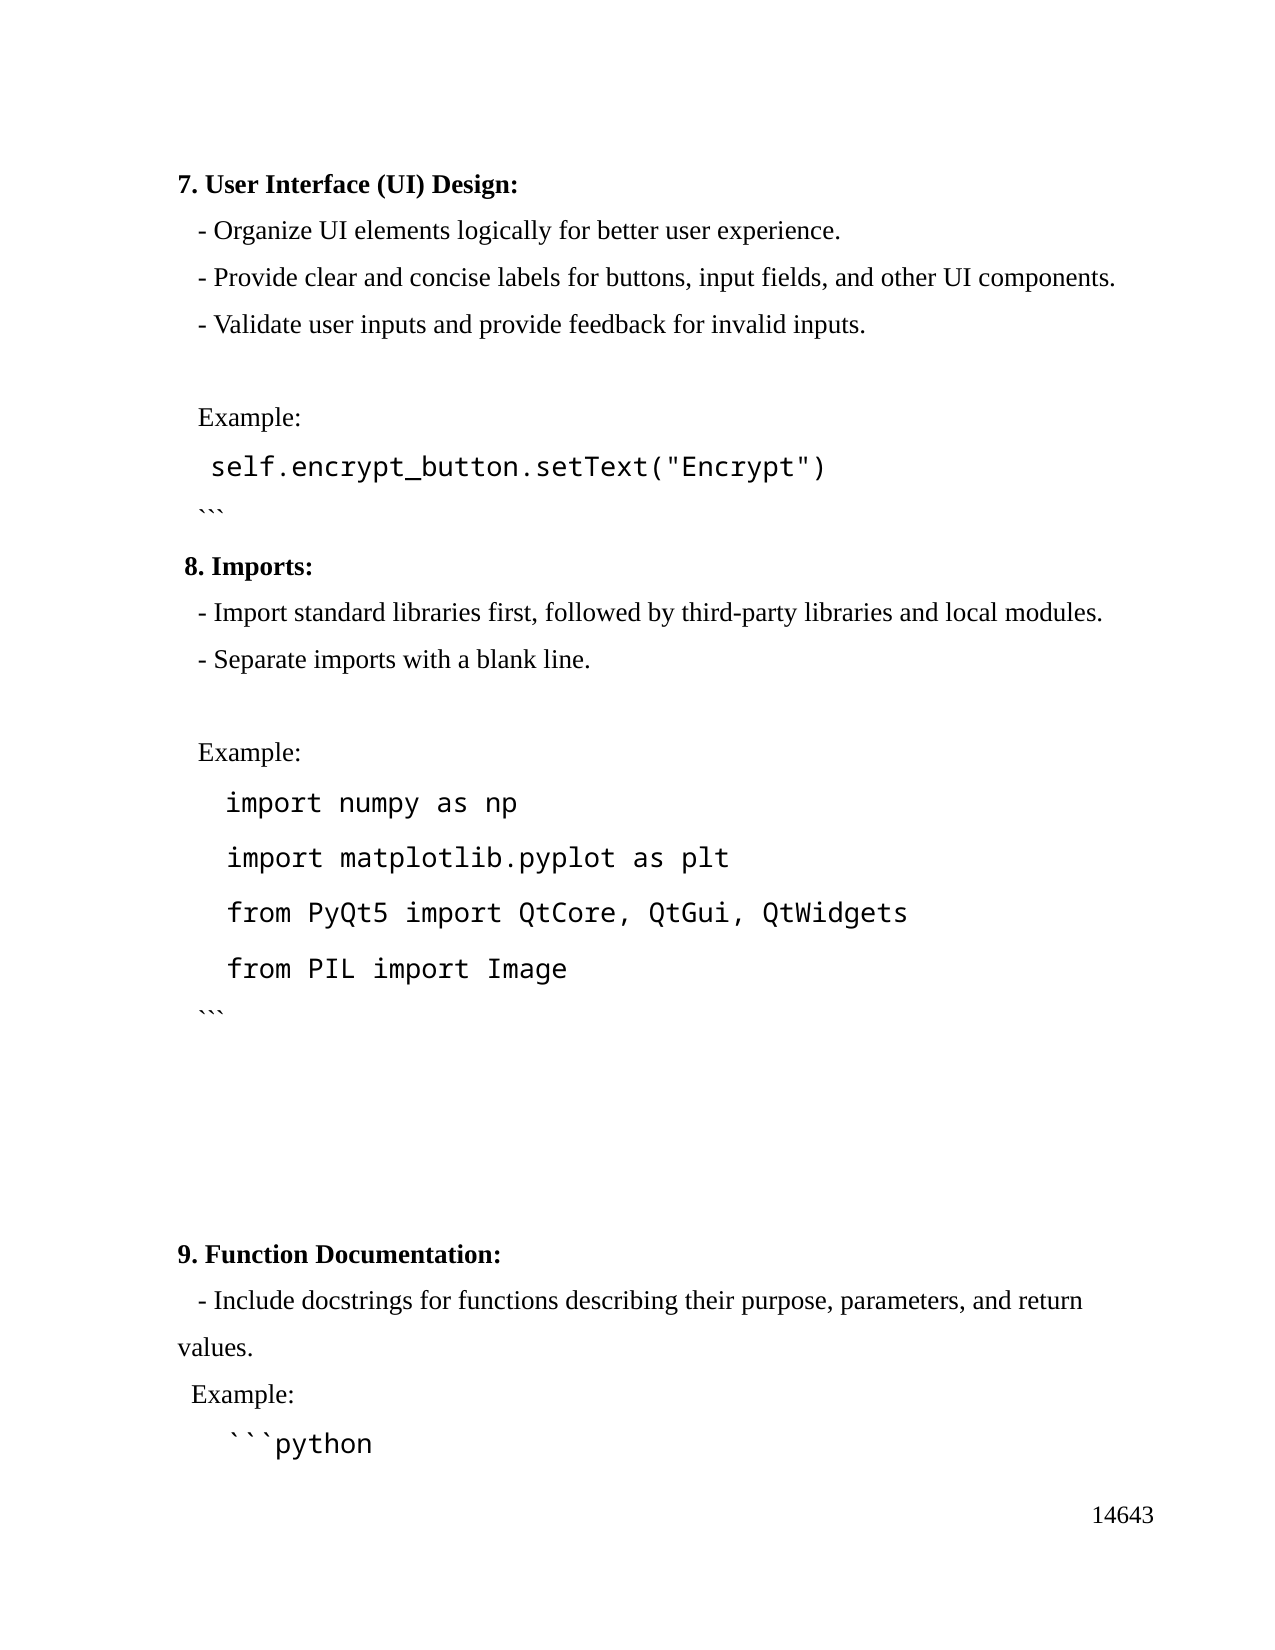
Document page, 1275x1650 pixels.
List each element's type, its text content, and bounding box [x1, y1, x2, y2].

text ``` [177, 503, 1154, 534]
text import numpy as np [177, 783, 1154, 820]
text import matplotlib.pyplot as plt [177, 838, 1154, 875]
text ``` [177, 1004, 1154, 1036]
text 9. Function Documentation: [177, 1238, 1154, 1269]
text Example: [177, 401, 1154, 432]
text - Validate user inputs and provide feedback for invalid inputs. [177, 308, 1154, 339]
text - Import standard libraries first, followed by third-party libraries and local modules. [177, 596, 1154, 628]
text Example: [177, 736, 1154, 768]
text from PIL import Image [177, 949, 1154, 986]
text from PyQt5 import QtCore, QtGui, QtWidgets [177, 894, 1154, 931]
text - Provide clear and concise labels for buttons, input fields, and other UI components. [177, 261, 1154, 292]
text - Separate imports with a blank line. [177, 643, 1154, 674]
text ```python [177, 1424, 1154, 1461]
text 7. User Interface (UI) Design: [177, 168, 1154, 199]
text self.encrypt_button.setText("Encrypt") [177, 448, 1154, 485]
text - Include docstrings for functions describing their purpose, parameters, and return values. [177, 1284, 1154, 1362]
text - Organize UI elements logically for better user experience. [177, 214, 1154, 246]
text 8. Imports: [177, 550, 1154, 581]
text Example: [177, 1378, 1154, 1409]
